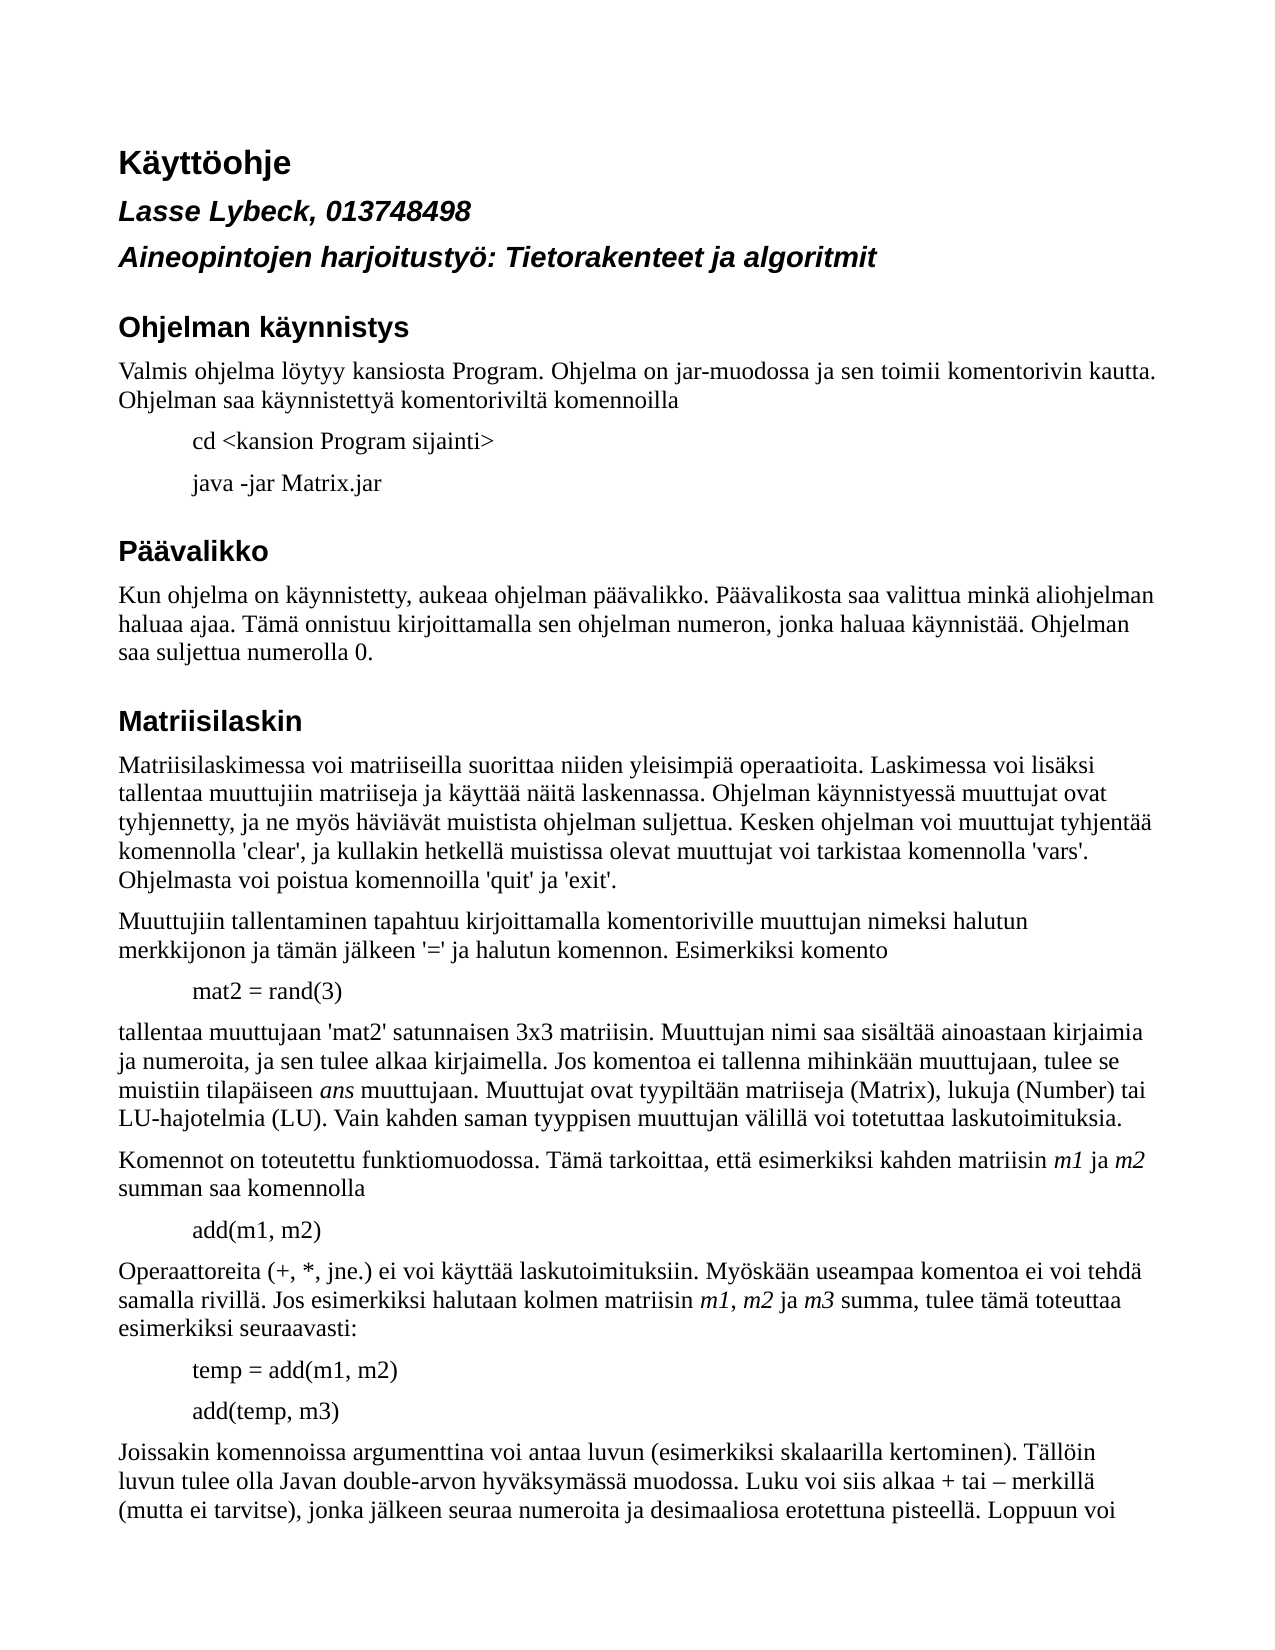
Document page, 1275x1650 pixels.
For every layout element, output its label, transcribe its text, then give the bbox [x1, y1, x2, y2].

text tallentaa muuttujaan 'mat2' satunnaisen 3x3 matriisin. Muuttujan nimi saa sisältää ainoastaan kirjaimia ja numeroita, ja sen tulee alkaa kirjaimella. Jos komentoa ei tallenna mihinkään muuttujaan, tulee se muistiin tilapäiseen ans muuttujaan. Muuttujat ovat tyypiltään matriiseja (Matrix), lukuja (Number) tai LU-hajotelmia (LU). Vain kahden saman tyyppisen muuttujan välillä voi totetuttaa laskutoimituksia. [118, 1017, 1157, 1132]
text add(m1, m2) [118, 1215, 1157, 1243]
text Matriisilaskimessa voi matriiseilla suorittaa niiden yleisimpiä operaatioita. Laskimessa voi lisäksi tallentaa muuttujiin matriiseja ja käyttää näitä laskennassa. Ohjelman käynnistyessä muuttujat ovat tyhjennetty, ja ne myös häviävät muistista ohjelman suljettua. Kesken ohjelman voi muuttujat tyhjentää komennolla 'clear', ja kullakin hetkellä muistissa olevat muuttujat voi tarkistaa komennolla 'vars'. Ohjelmasta voi poistua komennoilla 'quit' ja 'exit'. [118, 750, 1157, 893]
subtitle Käyttöohje [118, 143, 1157, 182]
text Muuttujiin tallentaminen tapahtuu kirjoittamalla komentoriville muuttujan nimeksi halutun merkkijonon ja tämän jälkeen '=' ja halutun komennon. Esimerkiksi komento [118, 906, 1157, 963]
text java -jar Matrix.jar [118, 468, 1157, 496]
text add(temp, m3) [118, 1396, 1157, 1425]
text Komennot on toteutettu funktiomuodossa. Tämä tarkoittaa, että esimerkiksi kahden matriisin m1 ja m2 summan saa komennolla [118, 1145, 1157, 1202]
text Kun ohjelma on käynnistetty, aukeaa ohjelman päävalikko. Päävalikosta saa valittua minkä aliohjelman haluaa ajaa. Tämä onnistuu kirjoittamalla sen ohjelman numeron, jonka haluaa käynnistää. Ohjelman saa suljettua numerolla 0. [118, 580, 1157, 666]
subtitle Aineopintojen harjoitustyö: Tietorakenteet ja algoritmit [118, 240, 1157, 273]
text Joissakin komennoissa argumenttina voi antaa luvun (esimerkiksi skalaarilla kertominen). Tällöin luvun tulee olla Javan double-arvon hyväksymässä muodossa. Luku voi siis alkaa + tai – merkillä (mutta ei tarvitse), jonka jälkeen seuraa numeroita ja desimaaliosa erotettuna pisteellä. Loppuun voi [118, 1437, 1157, 1523]
subtitle Päävalikko [118, 534, 1157, 567]
text Valmis ohjelma löytyy kansiosta Program. Ohjelma on jar-muodossa ja sen toimii komentorivin kautta. Ohjelman saa käynnistettyä komentoriviltä komennoilla [118, 356, 1157, 414]
text Operaattoreita (+, *, jne.) ei voi käyttää laskutoimituksiin. Myöskään useampaa komentoa ei voi tehdä samalla rivillä. Jos esimerkiksi halutaan kolmen matriisin m1, m2 ja m3 summa, tulee tämä toteuttaa esimerkiksi seuraavasti: [118, 1256, 1157, 1342]
subtitle Lasse Lybeck, 013748498 [118, 194, 1157, 228]
subtitle Ohjelman käynnistys [118, 310, 1157, 344]
text cd <kansion Program sijainti> [118, 426, 1157, 455]
text temp = add(m1, m2) [118, 1355, 1157, 1383]
subtitle Matriisilaskin [118, 704, 1157, 737]
text mat2 = rand(3) [118, 976, 1157, 1005]
